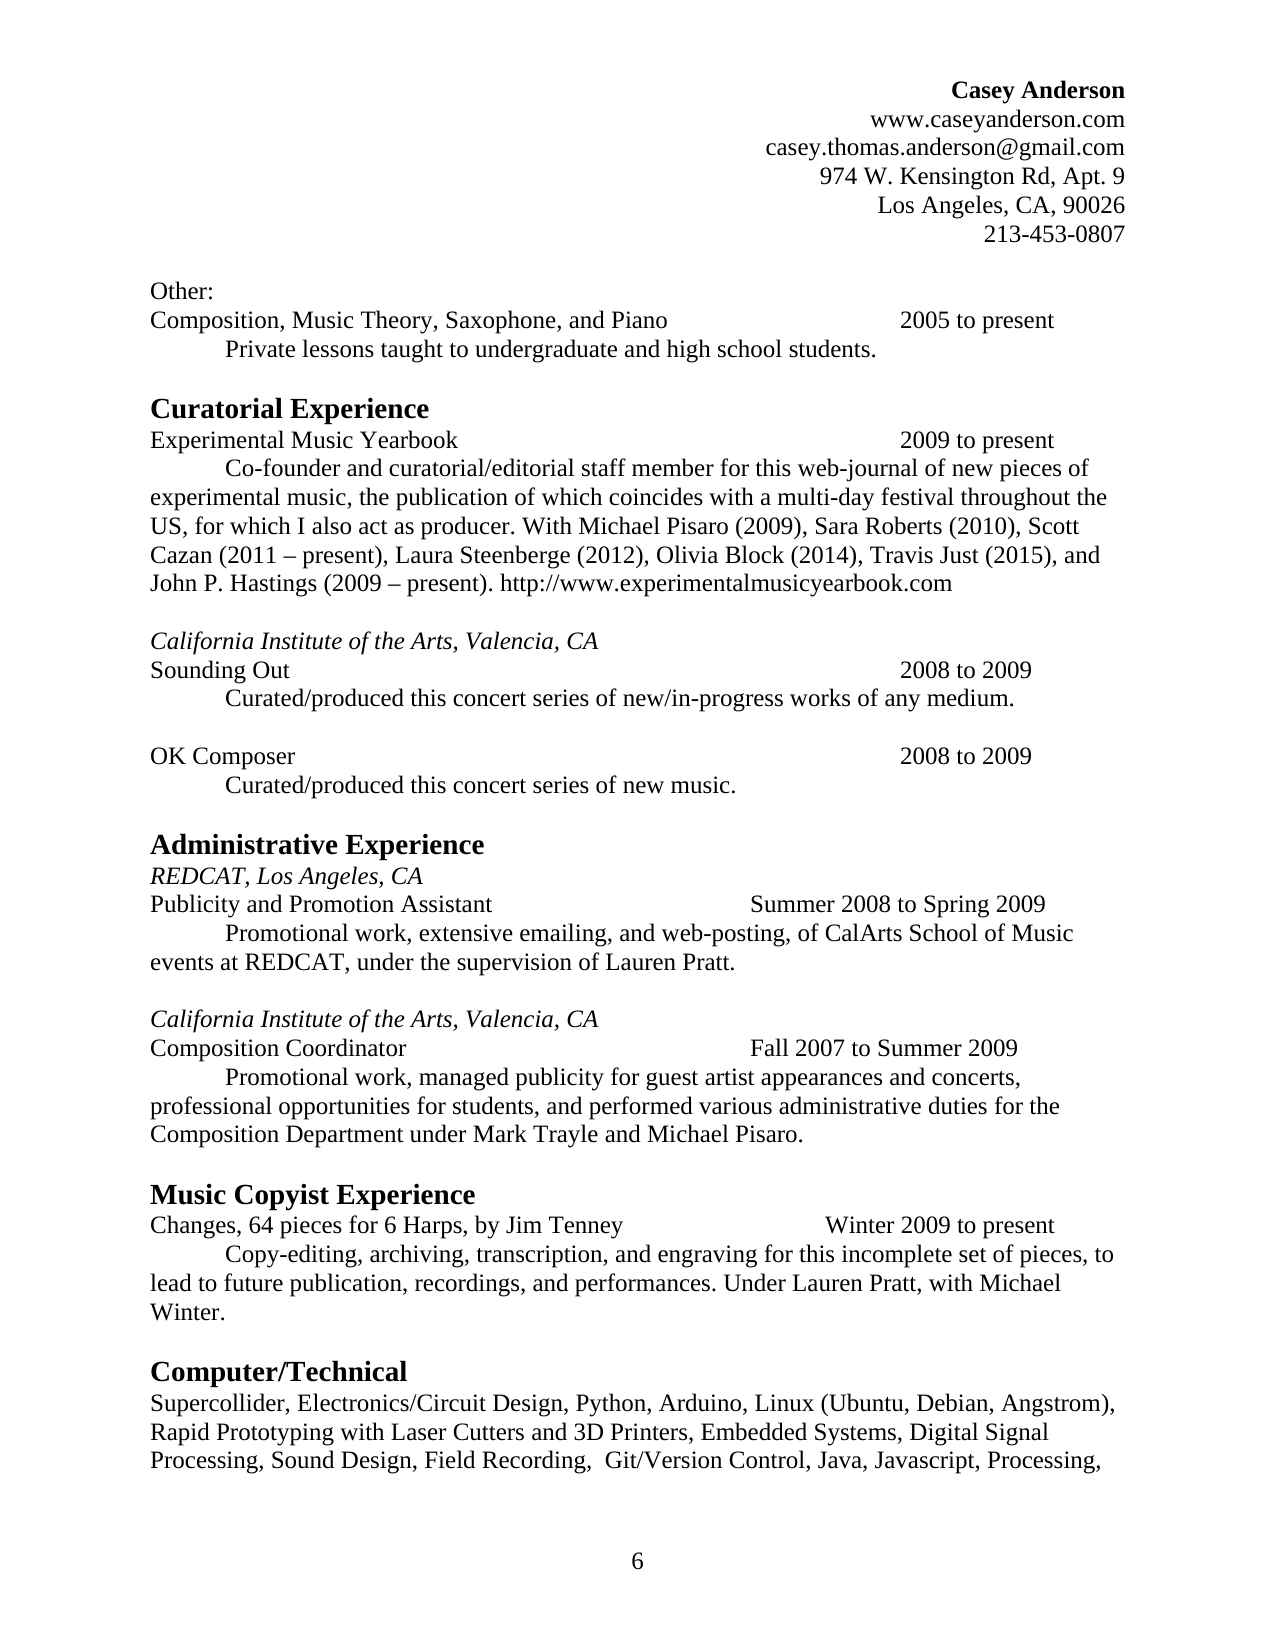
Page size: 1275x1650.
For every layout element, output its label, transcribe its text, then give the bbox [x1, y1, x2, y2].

text Curated/produced this concert series of new music. [150, 770, 1125, 798]
text Curated/produced this concert series of new/in-progress works of any medium. [150, 683, 1125, 712]
text Composition, Music Theory, Saxophone, and Piano 2005 to present [150, 305, 1125, 334]
subtitle REDCAT, Los Angeles, CA [150, 861, 1125, 889]
text Sounding Out 2008 to 2009 [150, 655, 1125, 683]
text Promotional work, managed publicity for guest artist appearances and concerts, professional opportunities for students, and performed various administrative duties for the Composition Department under Mark Trayle and Michael Pisaro. [150, 1062, 1125, 1148]
text Experimental Music Yearbook 2009 to present [150, 425, 1125, 453]
text Other: [150, 276, 1125, 305]
subtitle Computer/Technical [150, 1354, 1125, 1388]
text Publicity and Promotion Assistant Summer 2008 to Spring 2009 [150, 889, 1125, 918]
subtitle Administrative Experience [150, 827, 1125, 861]
text Private lessons taught to undergraduate and high school students. [150, 334, 1125, 362]
text Supercollider, Electronics/Circuit Design, Python, Arduino, Linux (Ubuntu, Debian, Angstrom), Rapid Prototyping with Laser Cutters and 3D Printers, Embedded Systems, Digital Signal Processing, Sound Design, Field Recording, Git/Version Control, Java, Javascript, Processing, [150, 1388, 1125, 1474]
text Copy-editing, archiving, transcription, and engraving for this incomplete set of pieces, to lead to future publication, recordings, and performances. Under Lauren Pratt, with Michael Winter. [150, 1239, 1125, 1326]
text California Institute of the Arts, Valencia, CA [150, 1004, 1125, 1033]
text Co-founder and curatorial/editorial staff member for this web-journal of new pieces of experimental music, the publication of which coincides with a multi-day festival throughout the US, for which I also act as producer. With Michael Pisaro (2009), Sara Roberts (2010), Scott Cazan (2011 – present), Laura Steenberge (2012), Olivia Block (2014), Travis Just (2015), and John P. Hastings (2009 – present). http://www.experimentalmusicyearbook.com [150, 453, 1125, 597]
text Promotional work, extensive emailing, and web-posting, of CalArts School of Music events at REDCAT, under the supervision of Lauren Pratt. [150, 918, 1125, 976]
subtitle California Institute of the Arts, Valencia, CA [150, 626, 1125, 655]
subtitle Curatorial Experience [150, 391, 1125, 425]
text OK Composer 2008 to 2009 [150, 741, 1125, 770]
subtitle Music Copyist Experience [150, 1177, 1125, 1211]
text Composition Coordinator Fall 2007 to Summer 2009 [150, 1033, 1125, 1062]
text Changes, 64 pieces for 6 Harps, by Jim Tenney Winter 2009 to present [150, 1211, 1125, 1239]
